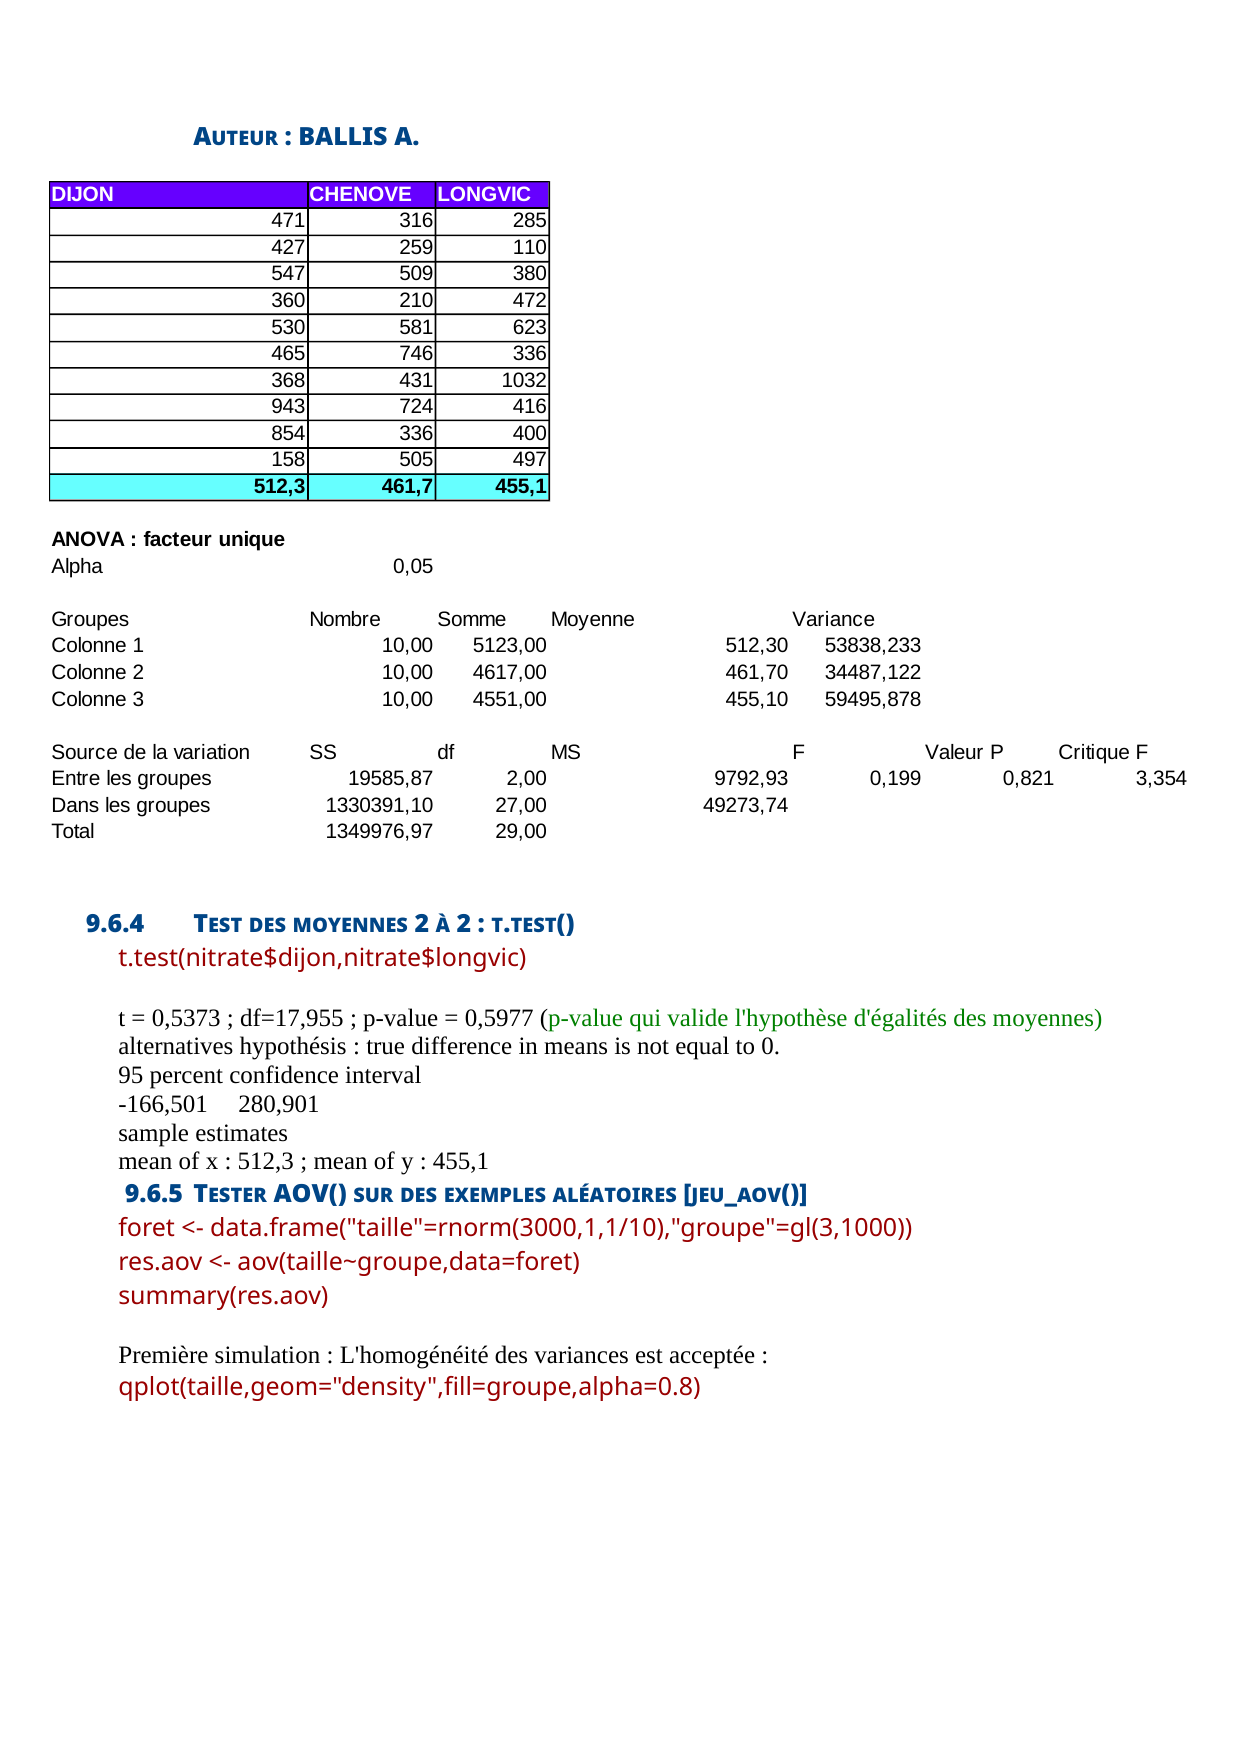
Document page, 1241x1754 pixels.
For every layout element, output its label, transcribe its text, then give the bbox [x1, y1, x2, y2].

text summary(res.aov) [118, 1277, 1123, 1311]
text foret <- data.frame("taille"=rnorm(3000,1,1/10),"groupe"=gl(3,1000)) [118, 1209, 1123, 1243]
text t.test(nitrate$dijon,nitrate$longvic) [118, 940, 1123, 974]
text qplot(taille,geom="density",fill=groupe,alpha=0.8) [118, 1369, 1123, 1403]
text -166,501 280,901 [118, 1089, 1123, 1118]
text alternatives hypothésis : true difference in means is not equal to 0. [118, 1031, 1123, 1060]
subtitle Test des moyennes 2 à 2 : t.test() [79, 906, 1117, 940]
text res.aov <- aov(taille~groupe,data=foret) [118, 1243, 1123, 1277]
text t = 0,5373 ; df=17,955 ; p-value = 0,5977 (p-value qui valide l'hypothèse d'égalités des moyennes) [118, 1003, 1123, 1031]
subtitle Tester AOV() sur des exemples aléatoires [jeu_aov()] [118, 1175, 1117, 1209]
text 95 percent confidence interval [118, 1060, 1123, 1089]
text Première simulation : L'homogénéité des variances est acceptée : [118, 1340, 1123, 1369]
text sample estimates [118, 1118, 1123, 1146]
text mean of x : 512,3 ; mean of y : 455,1 [118, 1146, 1123, 1175]
